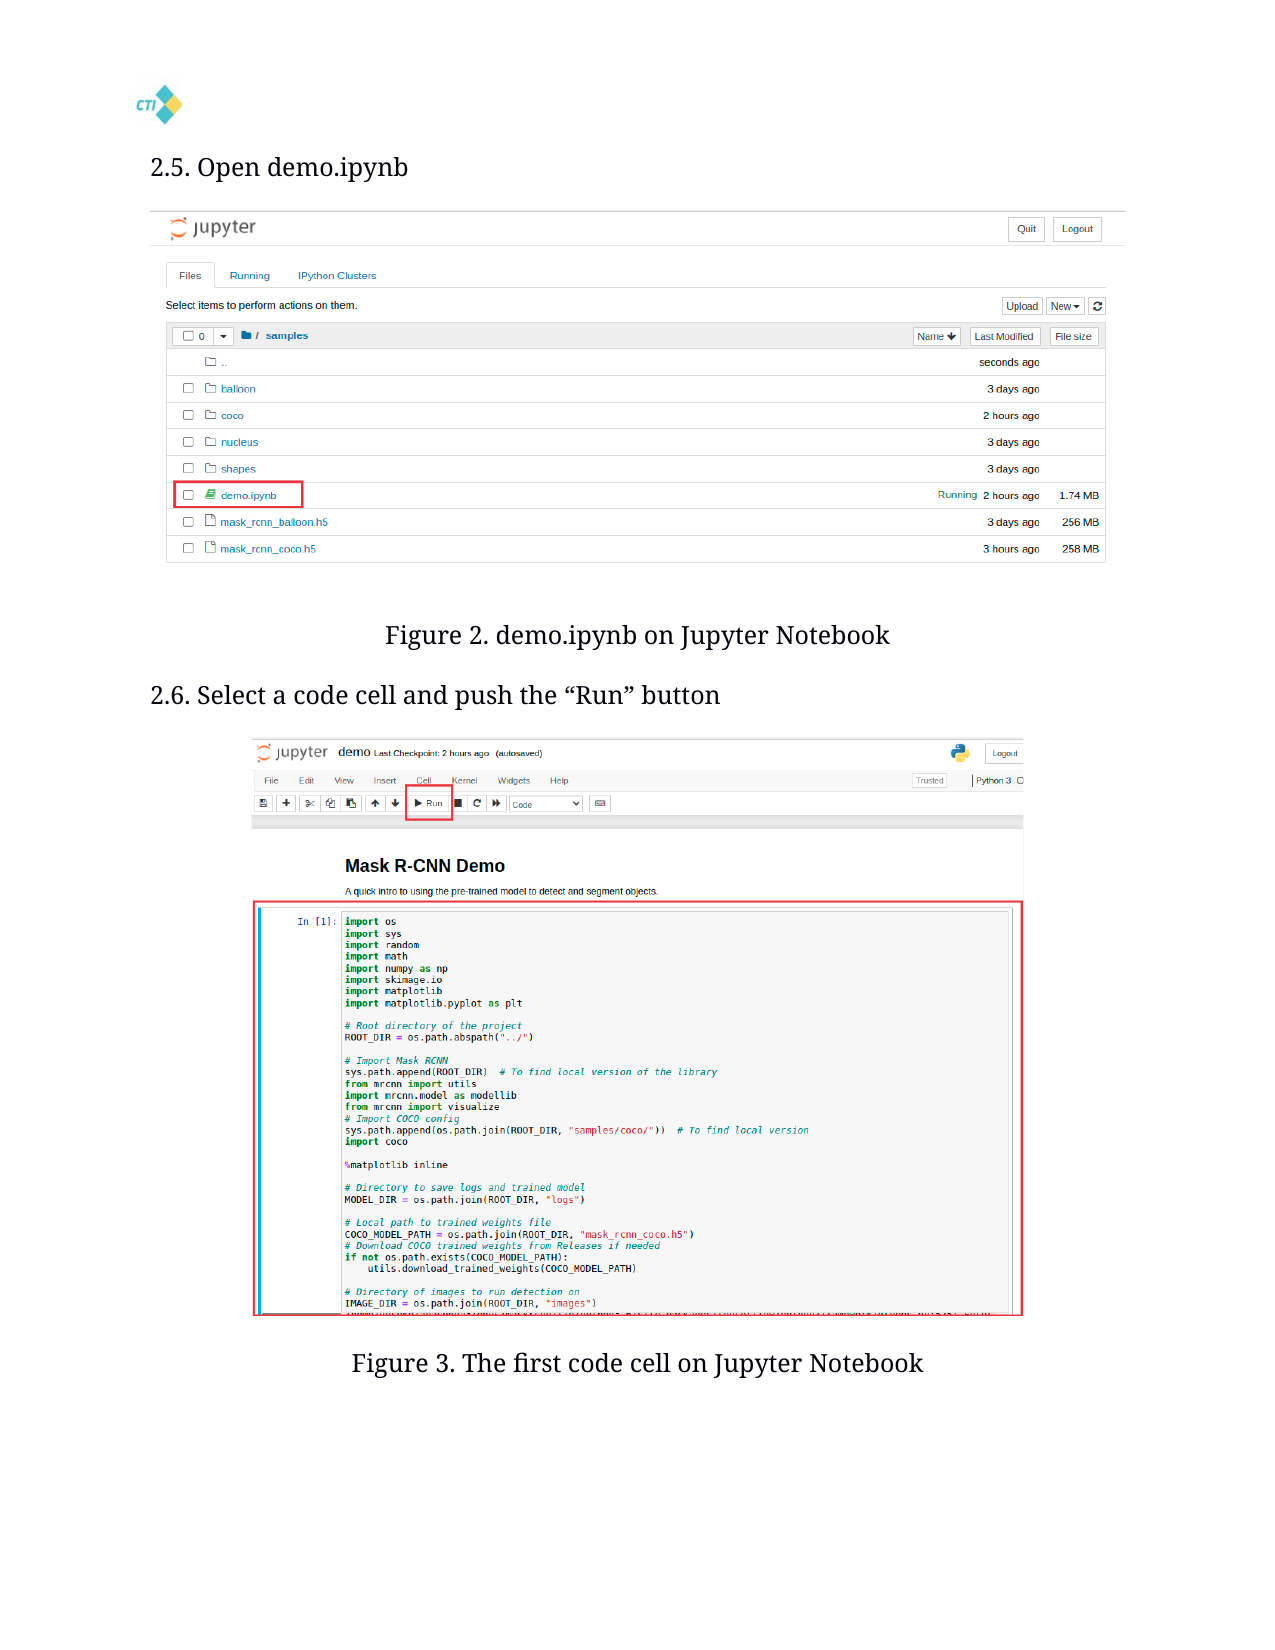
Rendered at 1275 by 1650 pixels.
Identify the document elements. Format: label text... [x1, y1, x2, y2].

text 2.5. Open demo.ipynb [150, 150, 1125, 184]
subtitle 2.6. Select a code cell and push the “Run” button [150, 677, 1125, 711]
picture [251, 737, 1024, 1316]
picture [150, 210, 1125, 587]
picture [134, 75, 183, 126]
subtitle Figure 3. The first code cell on Jupyter Notebook [150, 737, 1125, 1380]
text Figure 2. demo.ipynb on Jupyter Notebook [150, 587, 1125, 651]
